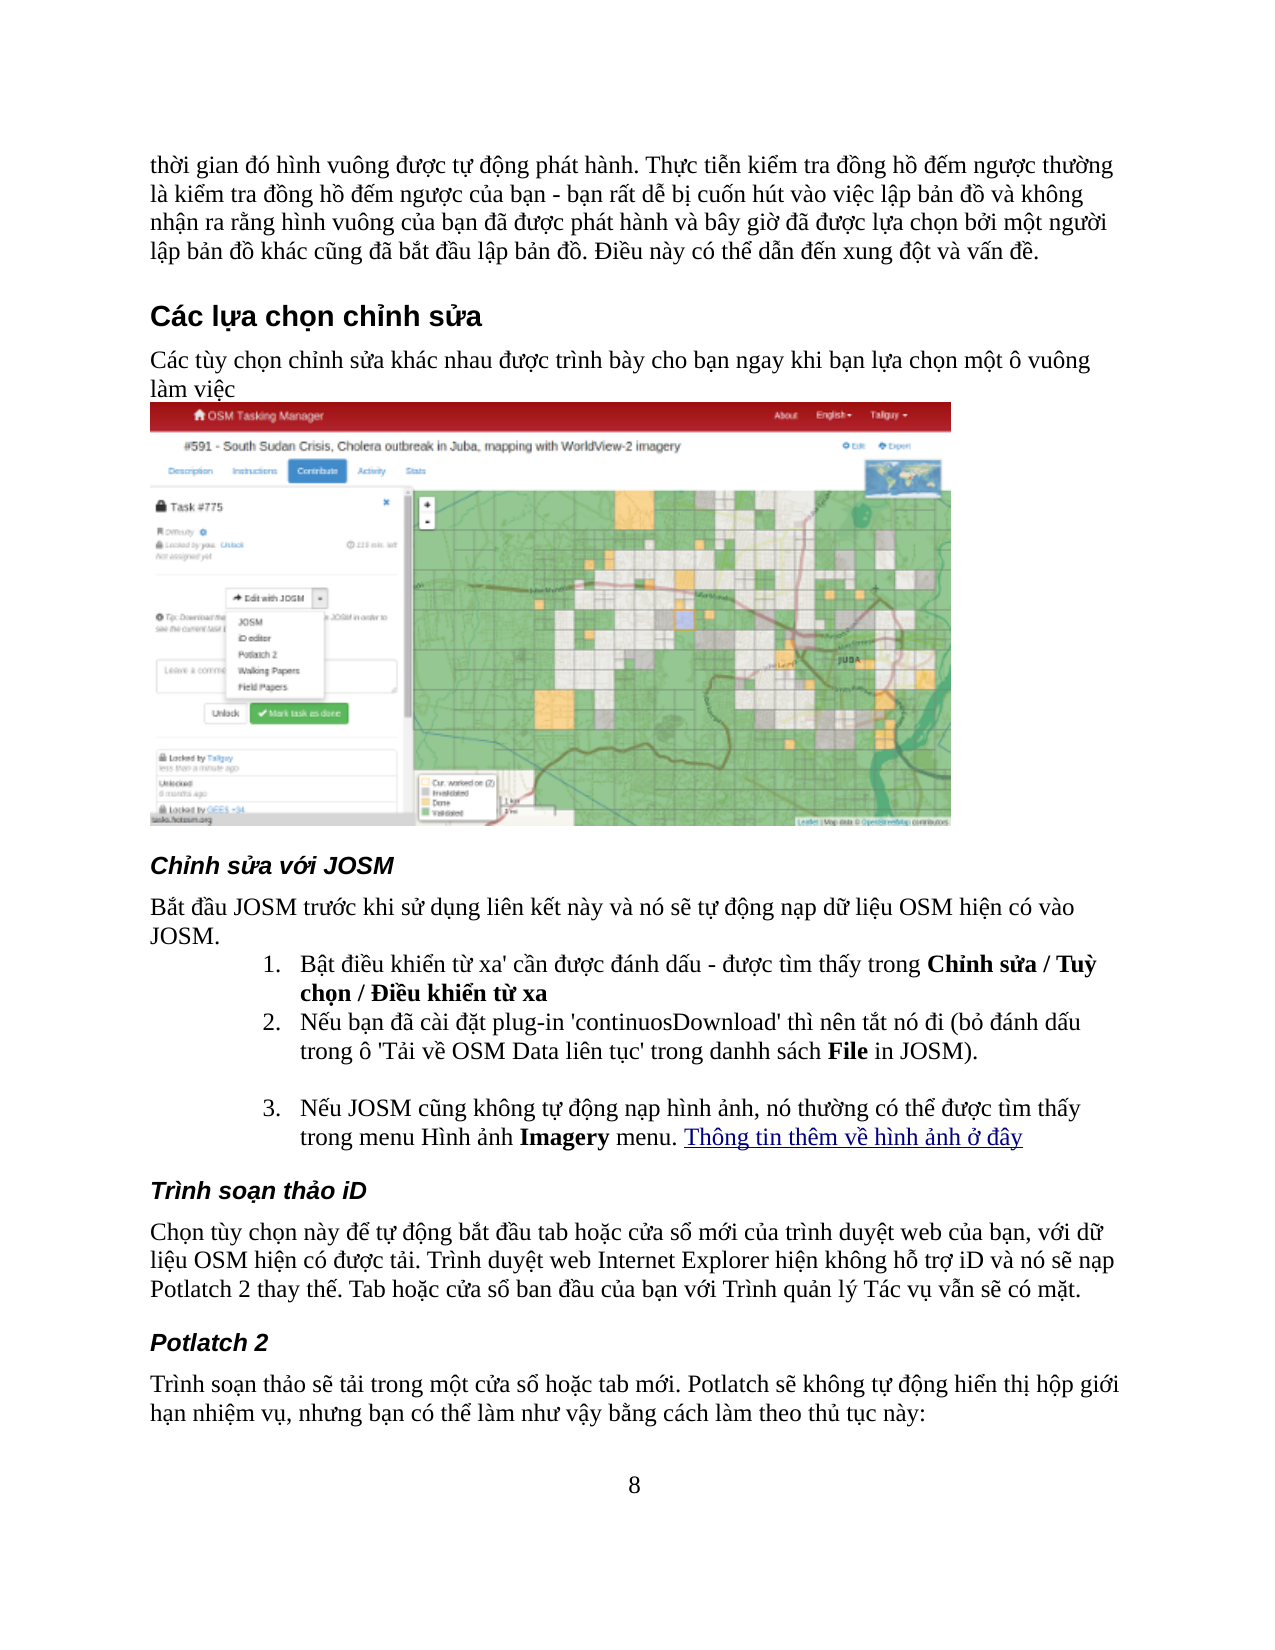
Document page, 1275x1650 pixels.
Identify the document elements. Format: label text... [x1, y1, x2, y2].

list Bật điều khiển từ xa' cần được đánh dấu - được tìm thấy trong Chỉnh sửa / Tuỳ chọn / Điều khiển từ xa [262, 949, 1125, 1007]
subtitle Chỉnh sửa với JOSM [150, 851, 1125, 879]
text Bắt đầu JOSM trước khi sử dụng liên kết này và nó sẽ tự động nạp dữ liệu OSM hiện có vào JOSM. [150, 892, 1125, 949]
text Trình soạn thảo sẽ tải trong một cửa sổ hoặc tab mới. Potlatch sẽ không tự động hiển thị hộp giới hạn nhiệm vụ, nhưng bạn có thể làm như vậy bằng cách làm theo thủ tục này: [150, 1369, 1125, 1427]
subtitle Potlatch 2 [150, 1328, 1125, 1357]
picture [150, 402, 951, 826]
subtitle Trình soạn thảo iD [150, 1176, 1125, 1204]
list Nếu bạn đã cài đặt plug-in 'continuosDownload' thì nên tắt nó đi (bỏ đánh dấu trong ô 'Tải về OSM Data liên tục' trong danhh sách File in JOSM). [262, 1007, 1125, 1093]
text thời gian đó hình vuông được tự động phát hành. Thực tiễn kiểm tra đồng hồ đếm ngược thường là kiểm tra đồng hồ đếm ngược của bạn - bạn rất dễ bị cuốn hút vào việc lập bản đồ và không nhận ra rằng hình vuông của bạn đã được phát hành và bây giờ đã được lựa chọn bởi một người lập bản đồ khác cũng đã bắt đầu lập bản đồ. Điều này có thể dẫn đến xung đột và vấn đề. [150, 150, 1125, 265]
text Chọn tùy chọn này để tự động bắt đầu tab hoặc cửa sổ mới của trình duyệt web của bạn, với dữ liệu OSM hiện có được tải. Trình duyệt web Internet Explorer hiện không hỗ trợ iD và nó sẽ nạp Potlatch 2 thay thế. Tab hoặc cửa sổ ban đầu của bạn với Trình quản lý Tác vụ vẫn sẽ có mặt. [150, 1217, 1125, 1303]
subtitle Các lựa chọn chỉnh sửa [150, 299, 1125, 332]
list Nếu JOSM cũng không tự động nạp hình ảnh, nó thường có thể được tìm thấy trong menu Hình ảnh Imagery menu. Thông tin thêm về hình ảnh ở đây [262, 1093, 1125, 1151]
text Các tùy chọn chỉnh sửa khác nhau được trình bày cho bạn ngay khi bạn lựa chọn một ô vuông làm việc [150, 345, 1125, 402]
